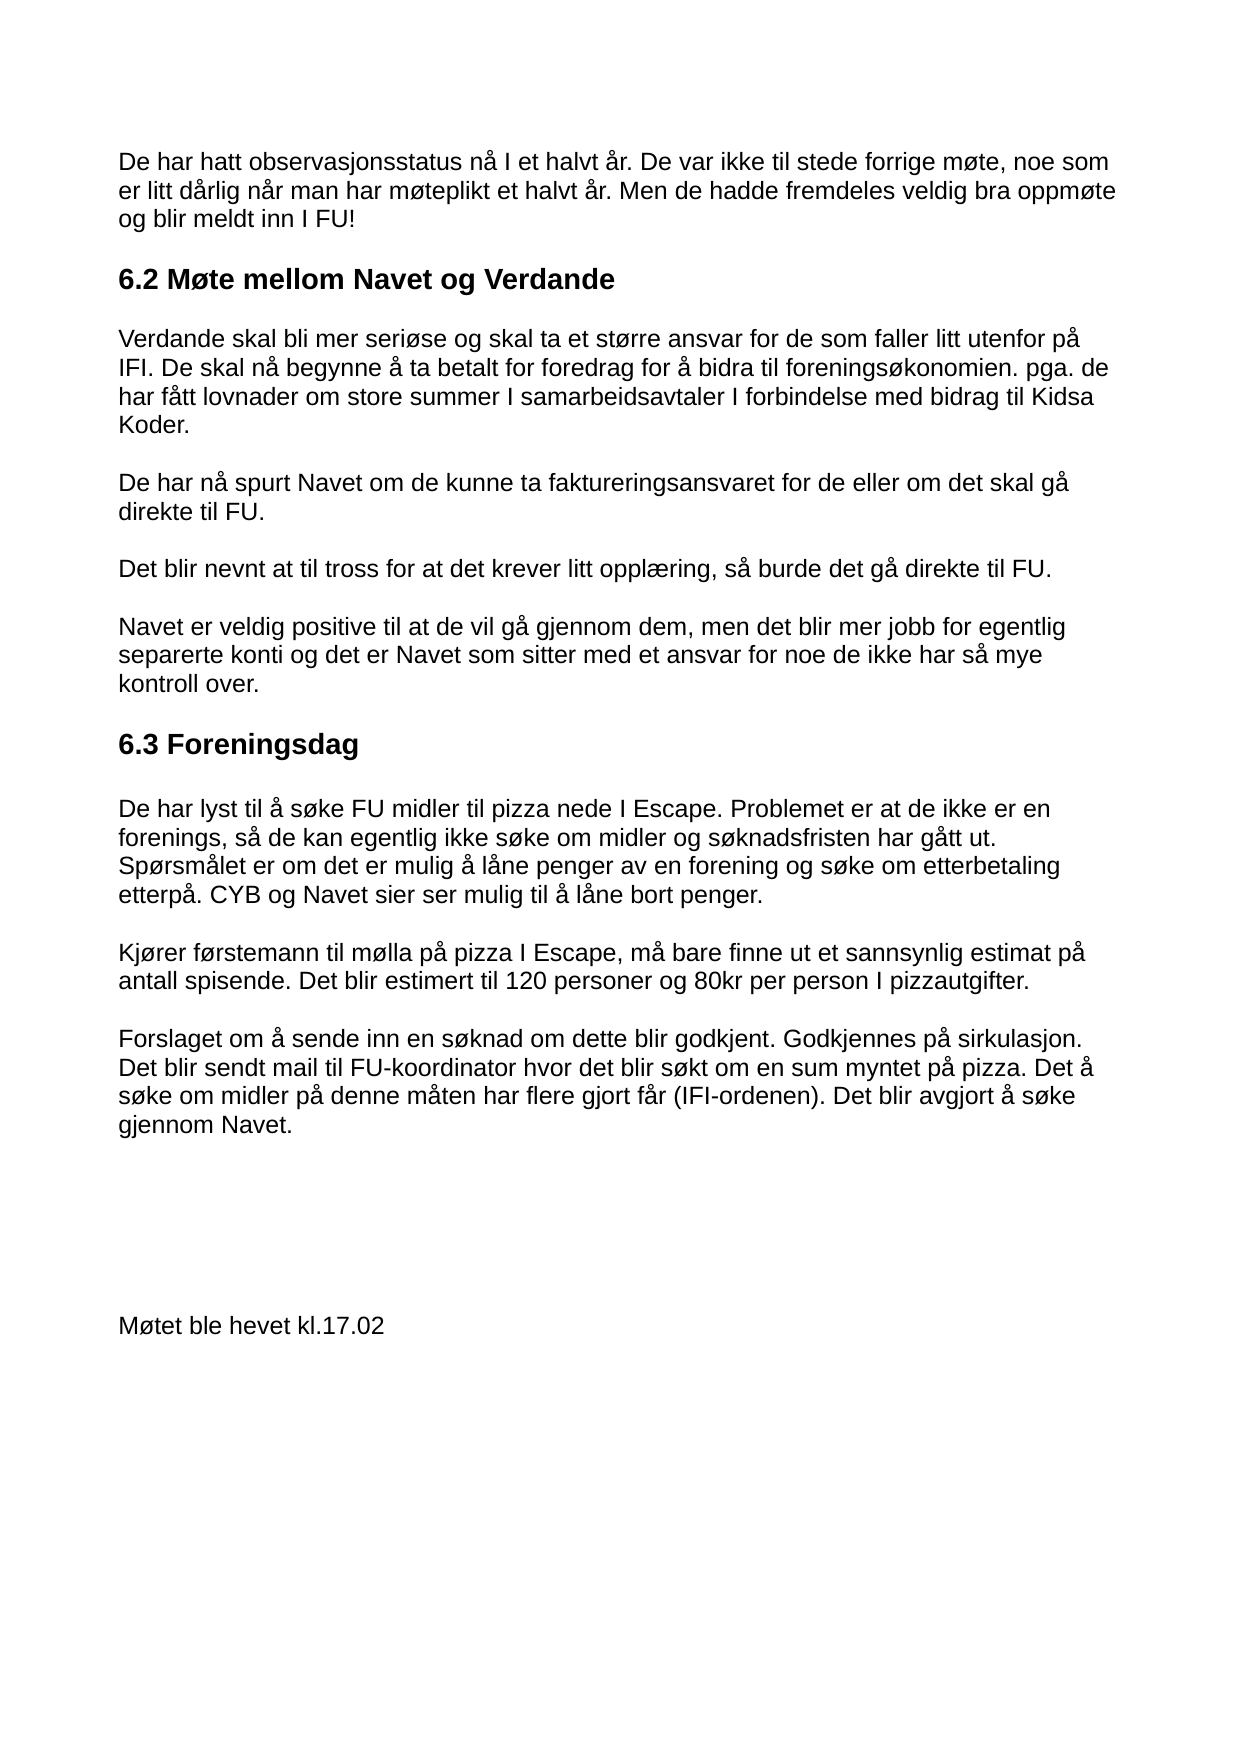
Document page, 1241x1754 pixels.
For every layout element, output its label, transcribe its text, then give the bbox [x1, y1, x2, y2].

text Navet er veldig positive til at de vil gå gjennom dem, men det blir mer jobb for egentlig separerte konti og det er Navet som sitter med et ansvar for noe de ikke har så mye kontroll over. [118, 612, 1122, 698]
text De har nå spurt Navet om de kunne ta faktureringsansvaret for de eller om det skal gå direkte til FU. [118, 468, 1122, 525]
text Det blir nevnt at til tross for at det krever litt opplæring, så burde det gå direkte til FU. [118, 554, 1122, 583]
text De har hatt observasjonsstatus nå I et halvt år. De var ikke til stede forrige møte, noe som er litt dårlig når man har møteplikt et halvt år. Men de hadde fremdeles veldig bra oppmøte og blir meldt inn I FU! [118, 147, 1122, 233]
text Forslaget om å sende inn en søknad om dette blir godkjent. Godkjennes på sirkulasjon. Det blir sendt mail til FU-koordinator hvor det blir søkt om en sum myntet på pizza. Det å søke om midler på denne måten har flere gjort får (IFI-ordenen). Det blir avgjort å søke gjennom Navet. [118, 1024, 1122, 1139]
text Møtet ble hevet kl.17.02 [118, 1311, 1122, 1340]
text 6.2 Møte mellom Navet og Verdande [118, 262, 1122, 295]
text Verdande skal bli mer seriøse og skal ta et større ansvar for de som faller litt utenfor på IFI. De skal nå begynne å ta betalt for foredrag for å bidra til foreningsøkonomien. pga. de har fått lovnader om store summer I samarbeidsavtaler I forbindelse med bidrag til Kidsa Koder. [118, 324, 1122, 439]
text De har lyst til å søke FU midler til pizza nede I Escape. Problemet er at de ikke er en forenings, så de kan egentlig ikke søke om midler og søknadsfristen har gått ut. Spørsmålet er om det er mulig å låne penger av en forening og søke om etterbetaling etterpå. CYB og Navet sier ser mulig til å låne bort penger. [118, 794, 1122, 909]
text Kjører førstemann til mølla på pizza I Escape, må bare finne ut et sannsynlig estimat på antall spisende. Det blir estimert til 120 personer og 80kr per person I pizzautgifter. [118, 937, 1122, 995]
text 6.3 Foreningsdag [118, 727, 1122, 760]
